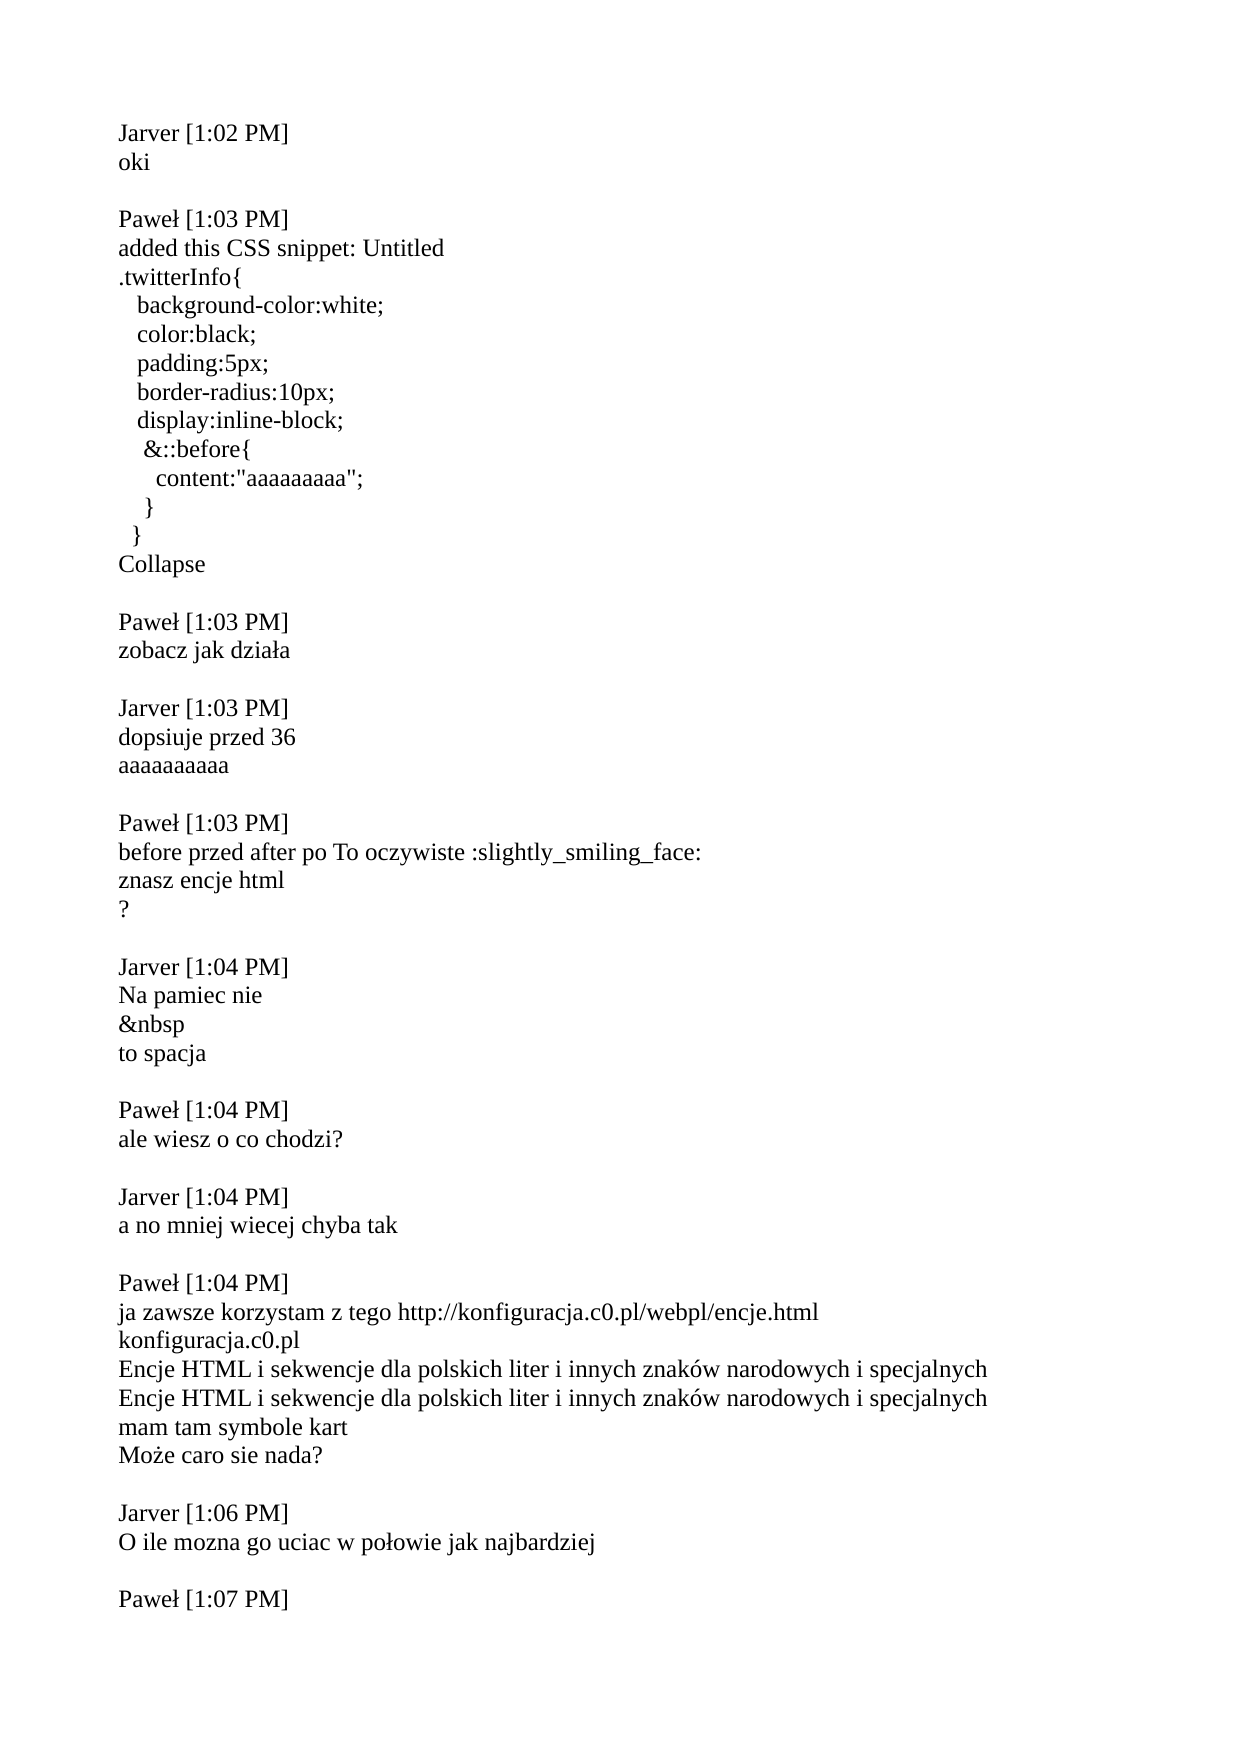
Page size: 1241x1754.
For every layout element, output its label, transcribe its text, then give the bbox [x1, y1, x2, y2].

text Jarver [1:02 PM] oki Paweł [1:03 PM] added this CSS snippet: Untitled .twitterInfo{ background-color:white; color:black; padding:5px; border-radius:10px; display:inline-block; &::before{ content:"aaaaaaaaa"; } } Collapse Paweł [1:03 PM] zobacz jak działa Jarver [1:03 PM] dopsiuje przed 36 aaaaaaaaaa Paweł [1:03 PM] before przed after po To oczywiste :slightly_smiling_face: znasz encje html ? Jarver [1:04 PM] Na pamiec nie &nbsp to spacja Paweł [1:04 PM] ale wiesz o co chodzi? Jarver [1:04 PM] a no mniej wiecej chyba tak Paweł [1:04 PM] ja zawsze korzystam z tego http://konfiguracja.c0.pl/webpl/encje.html konfiguracja.c0.pl Encje HTML i sekwencje dla polskich liter i innych znaków narodowych i specjalnych Encje HTML i sekwencje dla polskich liter i innych znaków narodowych i specjalnych mam tam symbole kart Może caro sie nada? Jarver [1:06 PM] O ile mozna go uciac w połowie jak najbardziej Paweł [1:07 PM] [118, 118, 1122, 1613]
